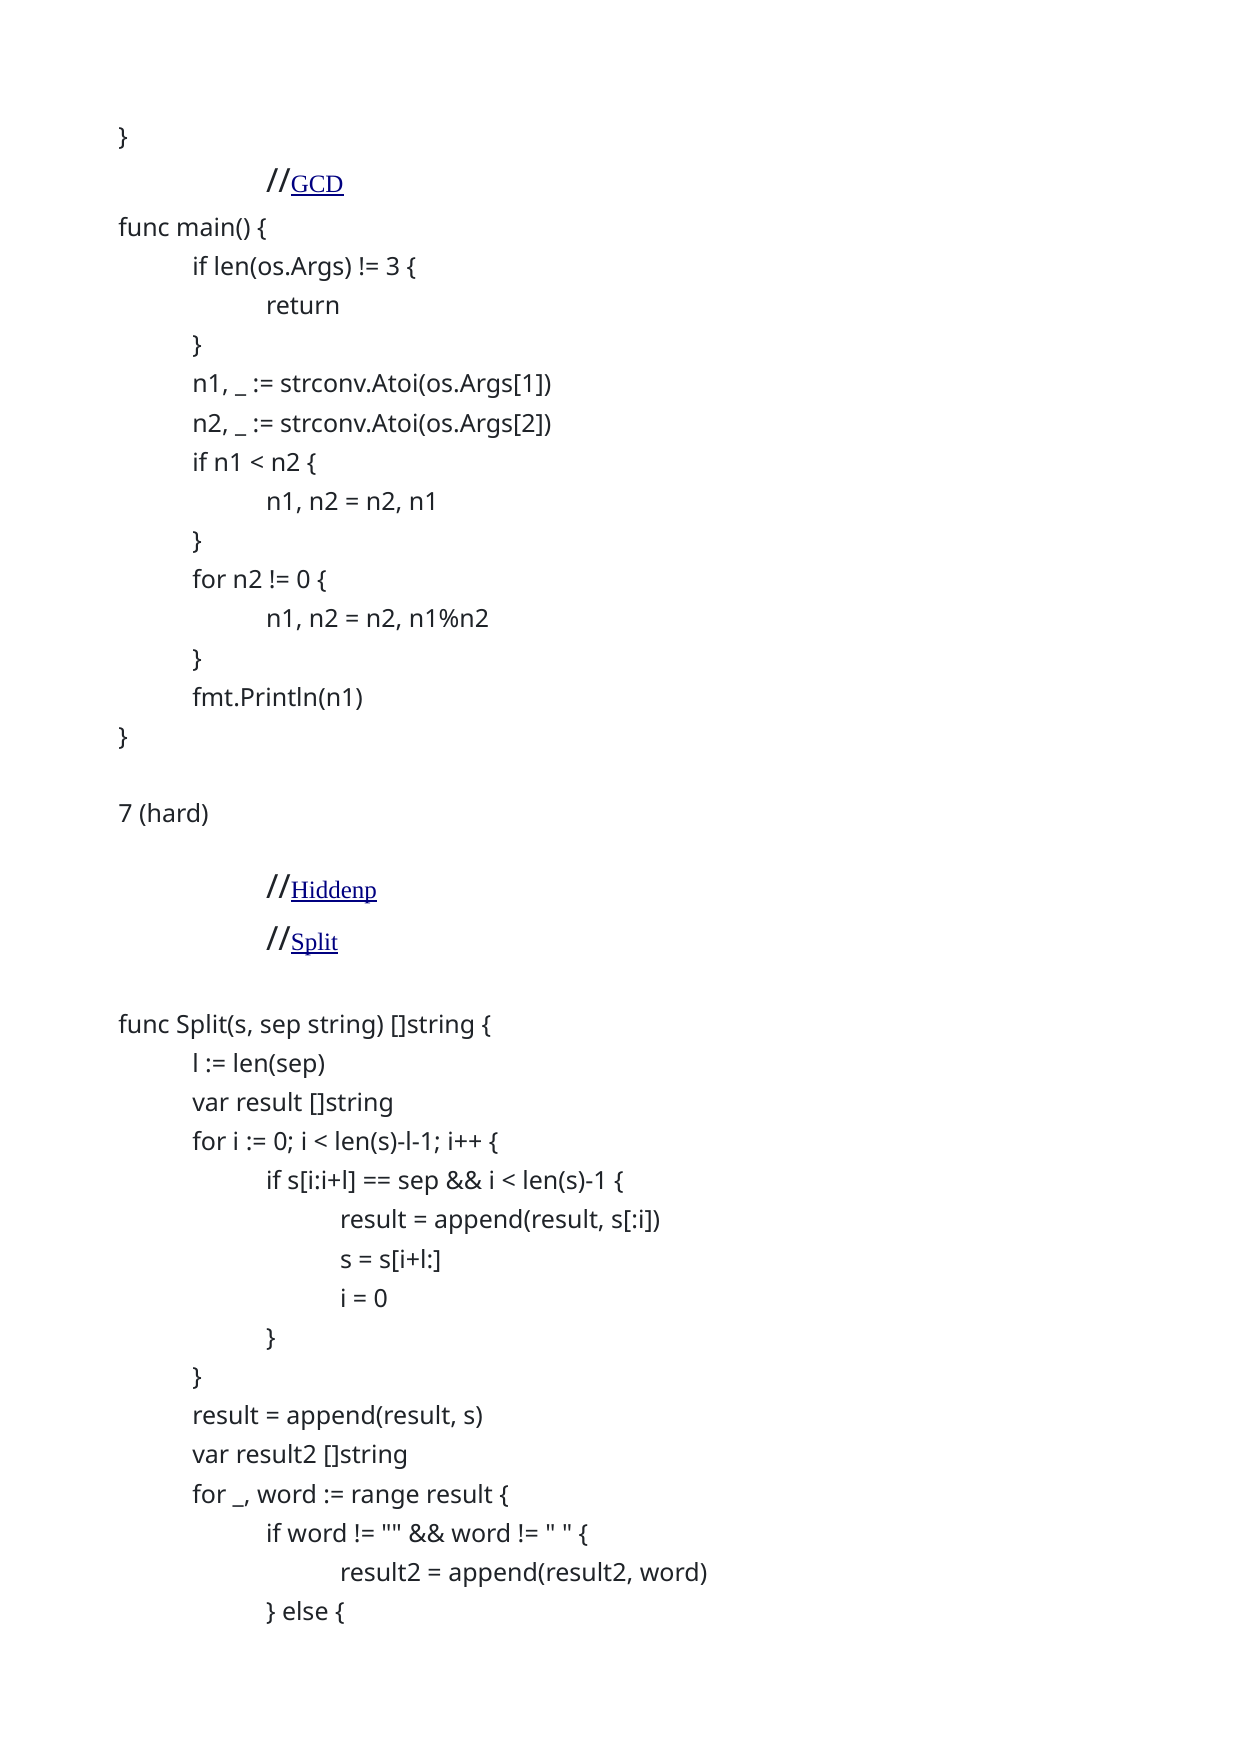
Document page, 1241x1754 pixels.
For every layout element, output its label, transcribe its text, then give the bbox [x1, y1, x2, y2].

text result = append(result, s[:i]) [118, 1202, 1122, 1236]
text n2, _ := strconv.Atoi(os.Args[2]) [118, 405, 1122, 439]
text return [118, 288, 1122, 322]
text for i := 0; i < len(s)-l-1; i++ { [118, 1124, 1122, 1158]
text } [118, 523, 1122, 557]
text var result2 []string [118, 1437, 1122, 1471]
text } [118, 327, 1122, 361]
text for n2 != 0 { [118, 562, 1122, 596]
text } [118, 640, 1122, 674]
text } else { [118, 1594, 1122, 1628]
text var result []string [118, 1085, 1122, 1119]
text } [118, 719, 1122, 753]
text } [118, 1320, 1122, 1354]
subtitle 7 (hard) [118, 795, 1122, 829]
text for _, word := range result { [118, 1476, 1122, 1510]
list //GCD [118, 157, 1122, 203]
list //Hiddenp [118, 863, 1122, 908]
text fmt.Println(n1) [118, 679, 1122, 713]
text l := len(sep) [118, 1046, 1122, 1079]
text i = 0 [118, 1281, 1122, 1314]
text result = append(result, s) [118, 1398, 1122, 1432]
text func Split(s, sep string) []string { [118, 1006, 1122, 1040]
text } [118, 1359, 1122, 1393]
list //Split [118, 915, 1122, 960]
text if len(os.Args) != 3 { [118, 249, 1122, 283]
text result2 = append(result2, word) [118, 1555, 1122, 1589]
text n1, n2 = n2, n1 [118, 484, 1122, 518]
text n1, n2 = n2, n1%n2 [118, 601, 1122, 635]
text func main() { [118, 209, 1122, 243]
text if word != "" && word != " " { [118, 1516, 1122, 1549]
text n1, _ := strconv.Atoi(os.Args[1]) [118, 366, 1122, 400]
text if s[i:i+l] == sep && i < len(s)-1 { [118, 1163, 1122, 1197]
text } [118, 118, 1122, 152]
text if n1 < n2 { [118, 444, 1122, 478]
text s = s[i+l:] [118, 1241, 1122, 1275]
